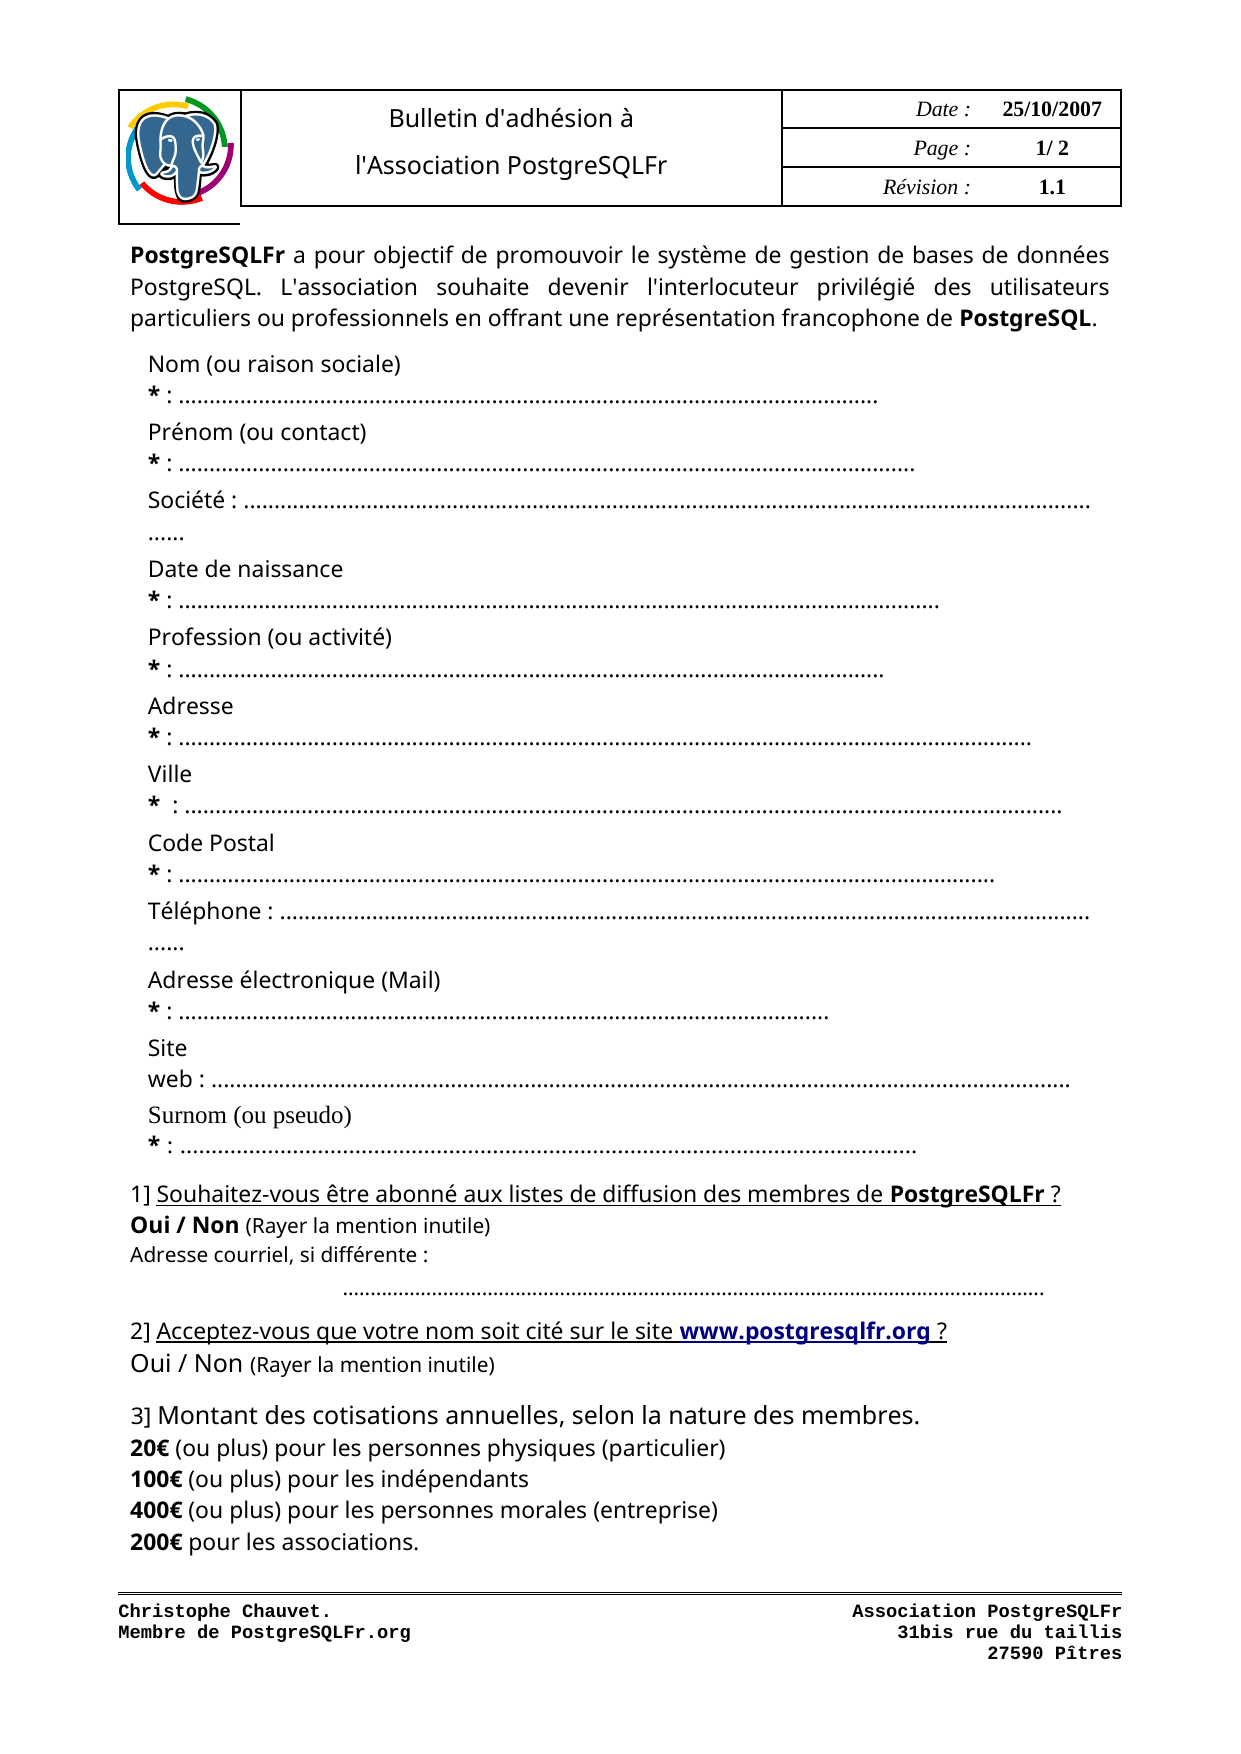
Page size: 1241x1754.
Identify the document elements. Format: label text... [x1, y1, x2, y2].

text 400€ (ou plus) pour les personnes morales (entreprise) [130, 1494, 1110, 1526]
picture [126, 96, 234, 205]
text Profession (ou activité) * : ................................................................................................................... [148, 621, 1093, 684]
table_cell Révision : [783, 168, 979, 205]
table_cell 1/ 1 [979, 129, 1120, 166]
table_cell Page : [783, 129, 979, 166]
text Téléphone : .......................................................................................................................................... [148, 895, 1093, 958]
text 2] Acceptez-vous que votre nom soit cité sur le site www.postgresqlfr.org ? [130, 1315, 1110, 1346]
text 200€ pour les associations. [130, 1526, 1110, 1557]
text Code Postal * : ..................................................................................................................................... [148, 827, 1093, 889]
text Adresse * : ........................................................................................................................................... [148, 690, 1093, 752]
text Oui / Non (Rayer la mention inutile) [130, 1209, 1110, 1241]
text Surnom (ou pseudo) * : ...................................................................................................................... [148, 1100, 1093, 1160]
table_header [240, 207, 1122, 225]
text Site web : ............................................................................................................................................ [148, 1032, 1093, 1094]
text Adresse électronique (Mail) * : .......................................................................................................... [148, 963, 1093, 1026]
text 3] Montant des cotisations annuelles, selon la nature des membres. [131, 1398, 1122, 1432]
table_header Bulletin d'adhésion à l'Association PostgreSQLFr [242, 91, 781, 205]
table_header [120, 91, 240, 223]
text Oui / Non (Rayer la mention inutile) [130, 1346, 1110, 1380]
table_header 25/10/2007 [979, 91, 1120, 127]
text Date de naissance * : ............................................................................................................................ [148, 553, 1093, 615]
text 1] Souhaitez-vous être abonné aux listes de diffusion des membres de PostgreSQLFr ? [130, 1178, 1110, 1209]
text 20€ (ou plus) pour les personnes physiques (particulier) [130, 1432, 1110, 1463]
text Ville * : ............................................................................................................................................... [148, 758, 1093, 821]
text 100€ (ou plus) pour les indépendants [130, 1463, 1110, 1494]
text PostgreSQLFr a pour objectif de promouvoir le système de gestion de bases de données PostgreSQL. L'association souhaite devenir l'interlocuteur privilégié des utilisateurs particuliers ou professionnels en offrant une représentation francophone de PostgreSQL. [130, 239, 1110, 333]
text Prénom (ou contact) * : ........................................................................................................................ [148, 416, 1093, 478]
table_header Date : [783, 91, 979, 127]
text Adresse courriel, si différente : .............................................................................................................................. [130, 1241, 1110, 1303]
table_cell 1.1 [979, 168, 1120, 205]
text Société : ................................................................................................................................................ [148, 484, 1093, 547]
text Nom (ou raison sociale) * : .................................................................................................................. [148, 348, 1093, 410]
